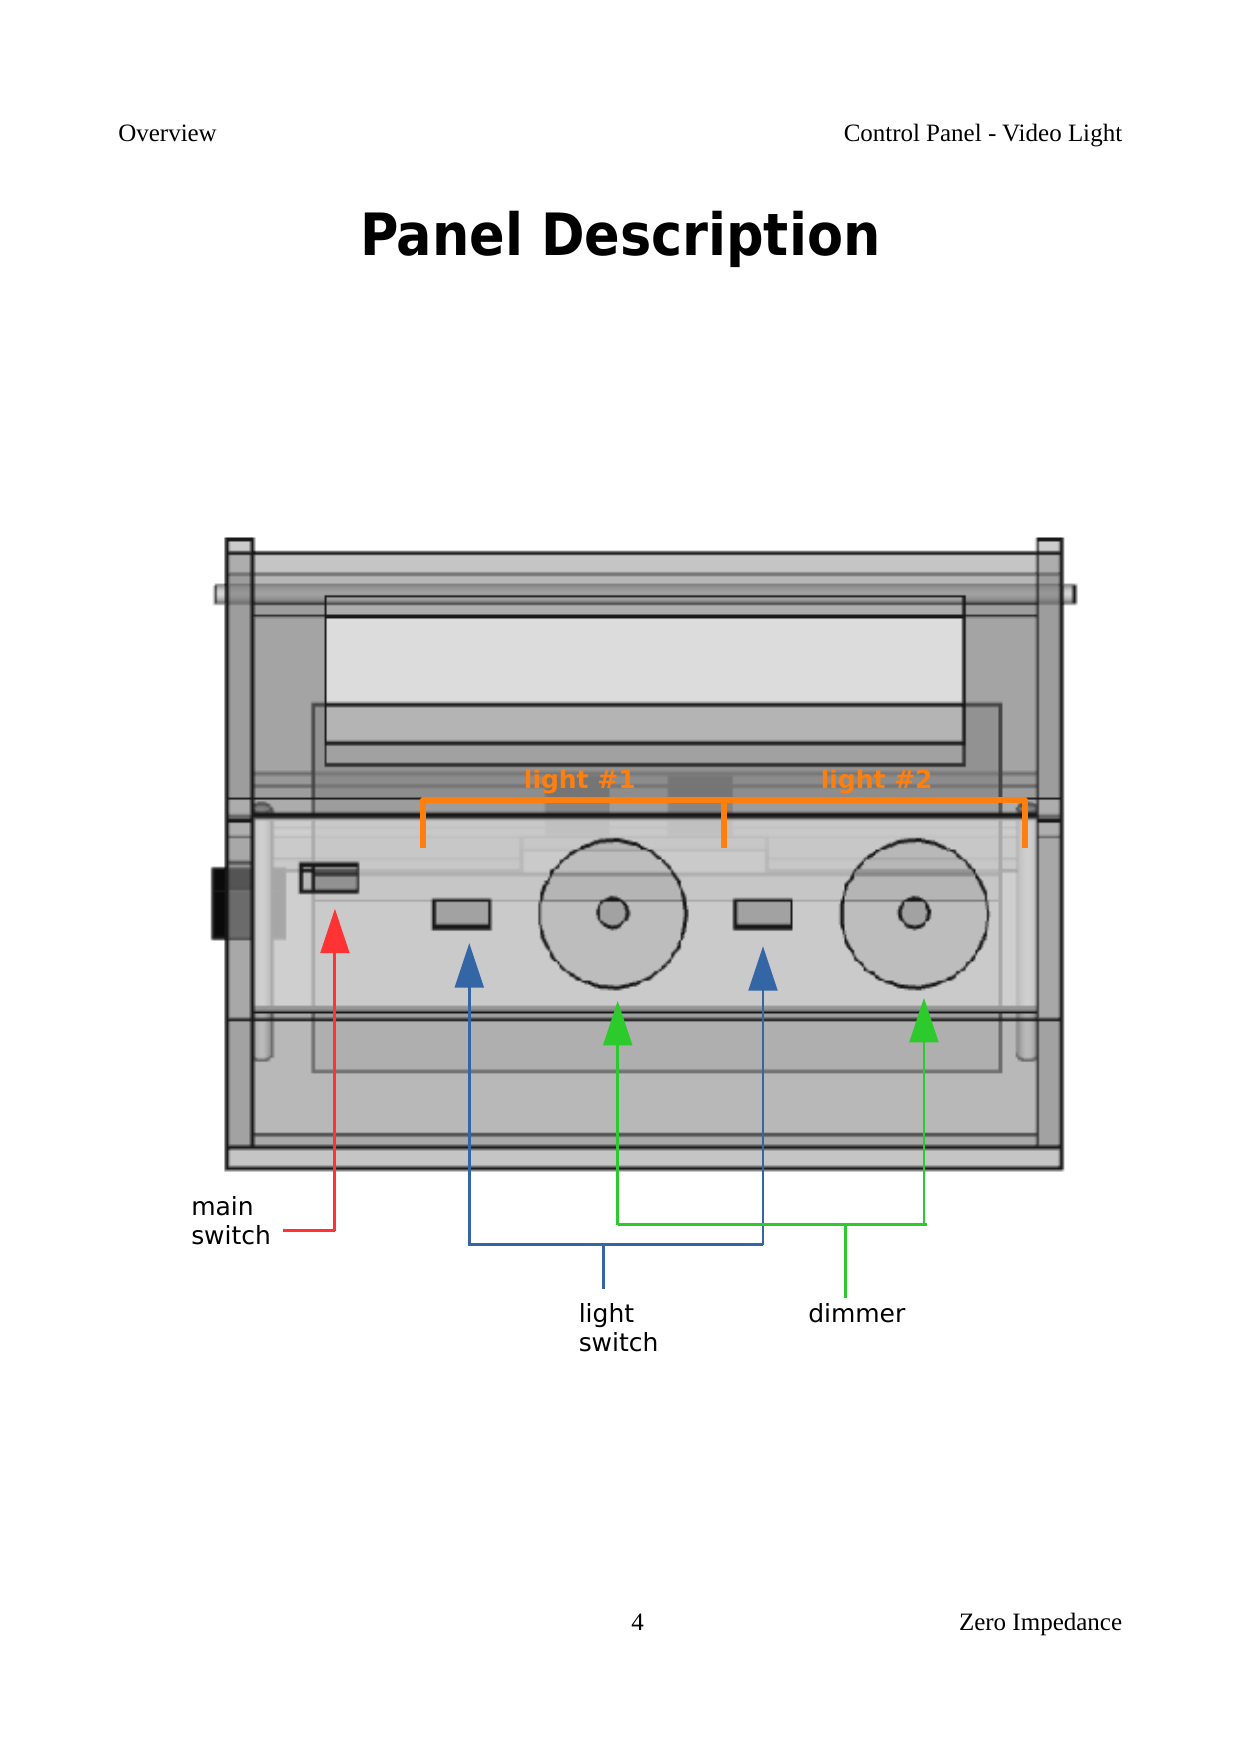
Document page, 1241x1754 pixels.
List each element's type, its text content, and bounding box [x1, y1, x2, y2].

subtitle Panel Description [118, 201, 1122, 269]
picture [173, 512, 1101, 1197]
